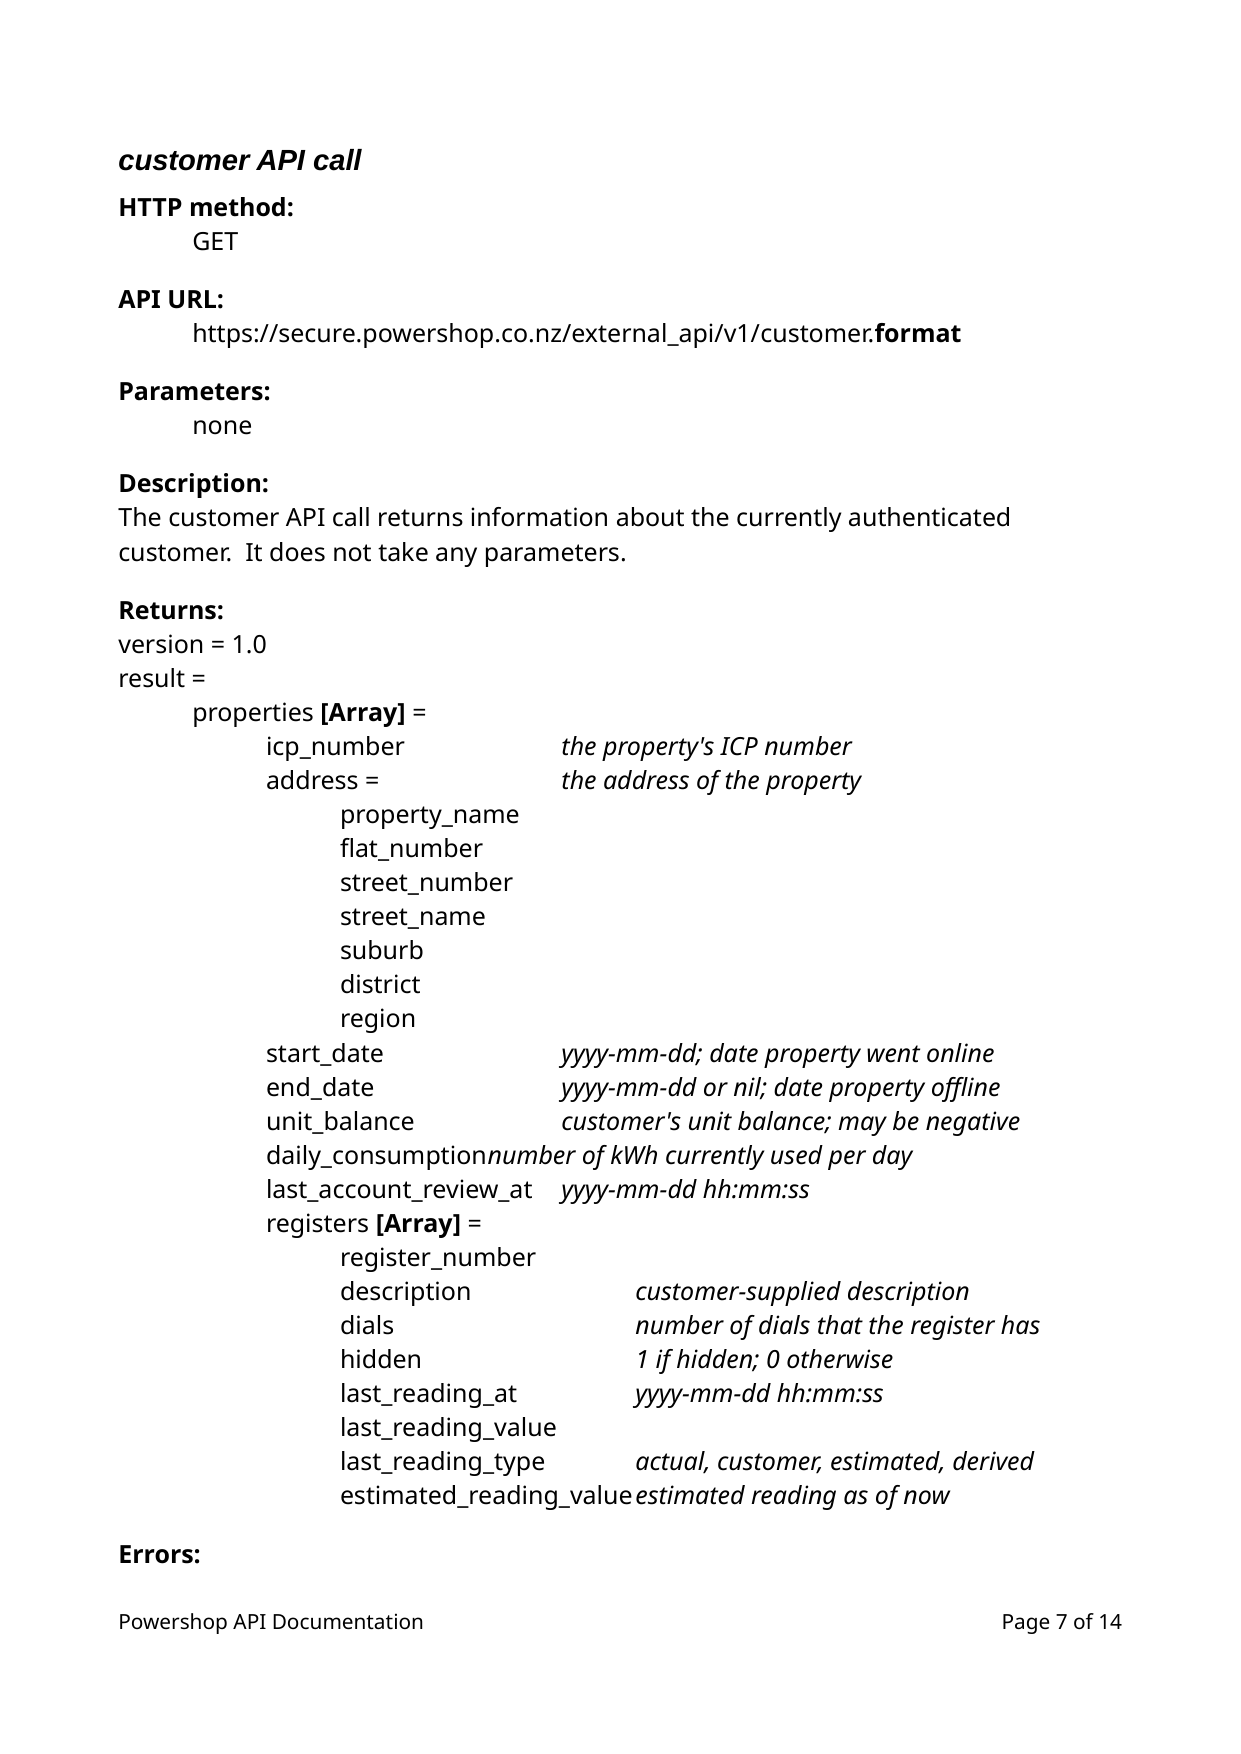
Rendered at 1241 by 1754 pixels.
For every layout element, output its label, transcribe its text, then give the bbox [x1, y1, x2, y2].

text Returns: version = 1.0 result = properties [Array] = icp_number the property's ICP number address = the address of the property property_name flat_number street_number street_name suburb district region start_date yyyy-mm-dd; date property went online end_date yyyy-mm-dd or nil; date property offline unit_balance customer's unit balance; may be negative daily_consumption number of kWh currently used per day last_account_review_at yyyy-mm-dd hh:mm:ss registers [Array] = register_number description customer-supplied description dials number of dials that the register has hidden 1 if hidden; 0 otherwise last_reading_at yyyy-mm-dd hh:mm:ss last_reading_value last_reading_type actual, customer, estimated, derived estimated_reading_value estimated reading as of now [118, 592, 1122, 1512]
subtitle customer API call [118, 143, 1122, 177]
text Parameters: none [118, 374, 1122, 442]
text HTTP method: GET [118, 189, 1122, 257]
text Errors: [118, 1536, 1122, 1570]
text Description: The customer API call returns information about the currently authenticated customer. It does not take any parameters. [118, 466, 1122, 568]
text API URL: https://secure.powershop.co.nz/external_api/v1/customer.format [118, 281, 1122, 349]
